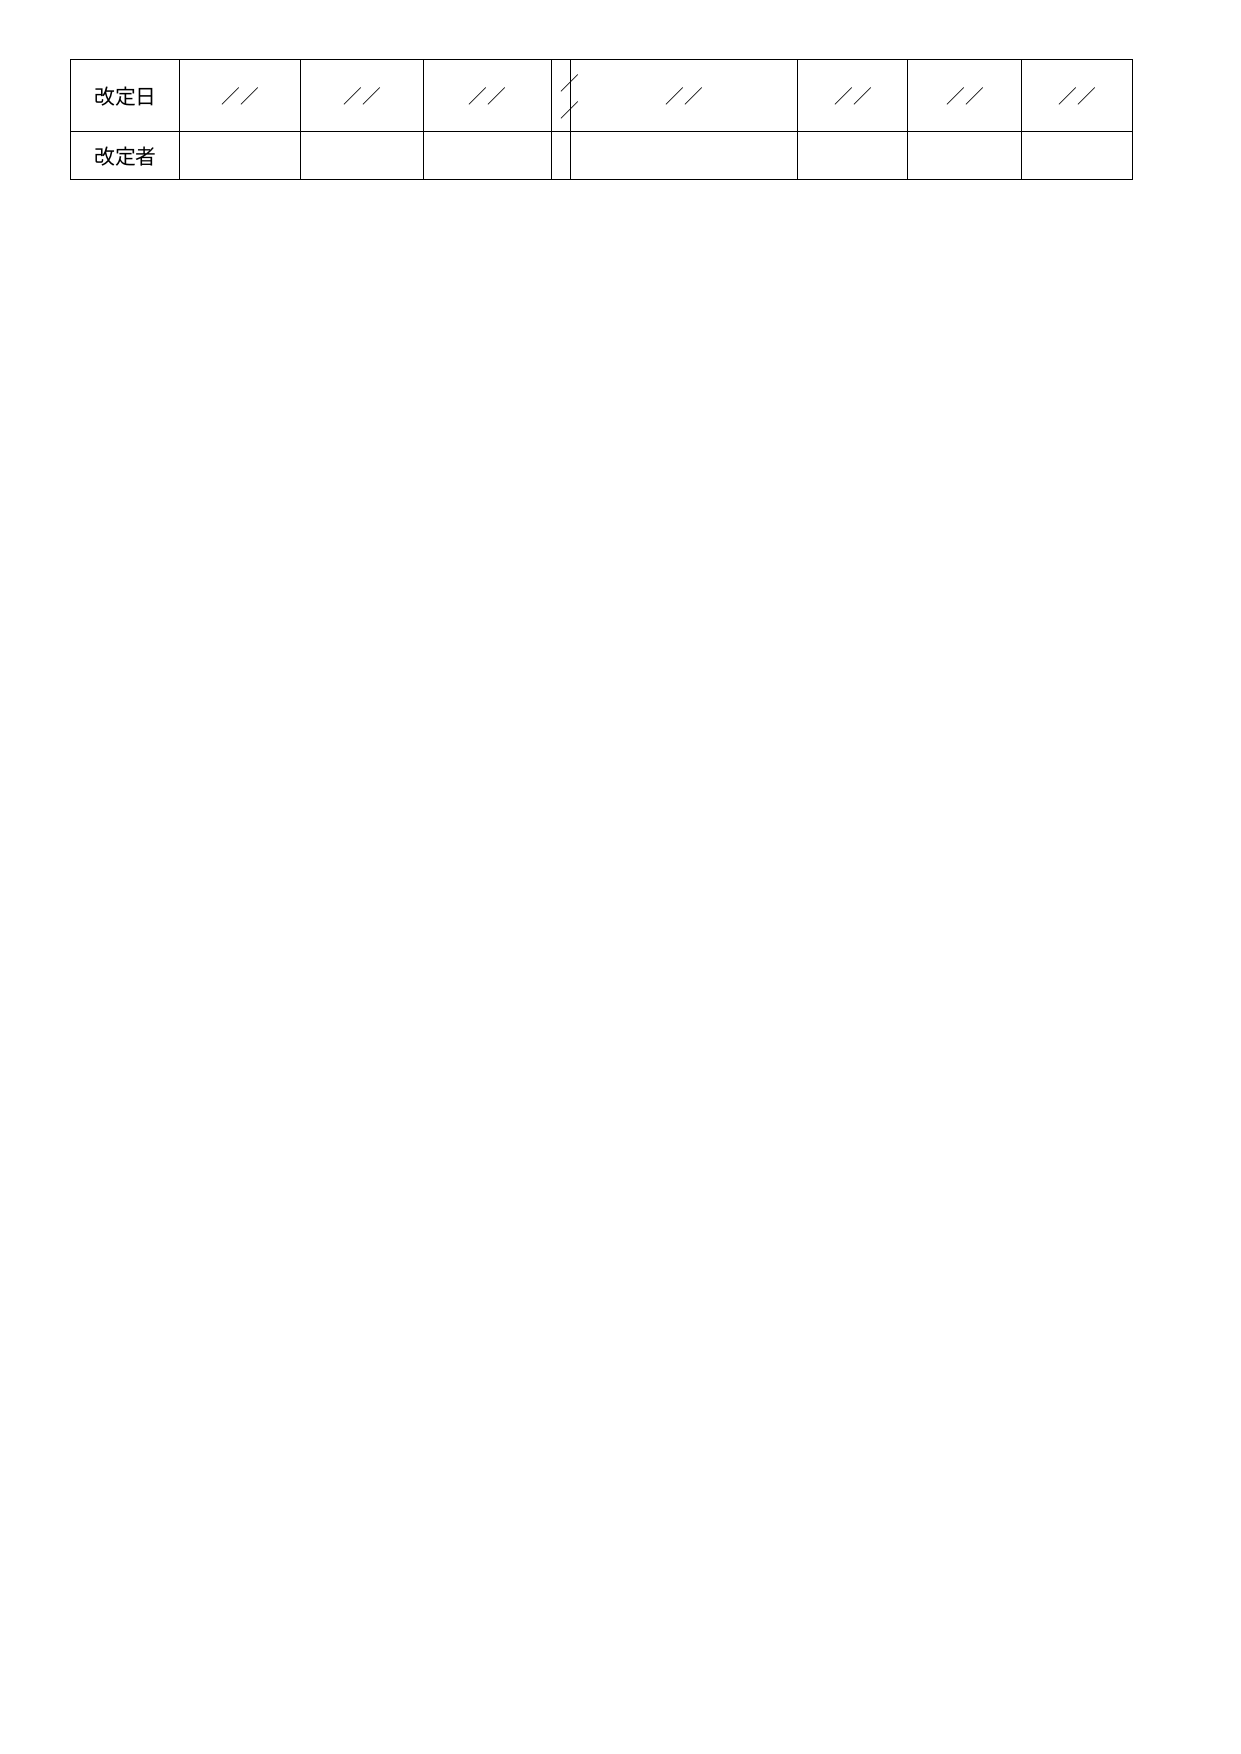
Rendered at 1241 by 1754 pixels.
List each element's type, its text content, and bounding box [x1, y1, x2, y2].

table_cell ／／ [180, 60, 300, 131]
table_cell [424, 132, 551, 179]
table_cell [301, 132, 423, 179]
table_cell [1022, 132, 1132, 179]
table_cell [908, 132, 1021, 179]
table_cell ／／ [301, 60, 423, 131]
table_cell ／／ [1022, 60, 1132, 131]
table_cell [571, 132, 797, 179]
table_cell ／／ [552, 60, 570, 131]
table_cell ／／ [424, 60, 551, 131]
table_cell [798, 132, 907, 179]
table_cell ／／ [571, 60, 797, 131]
table_cell 改定日 [71, 60, 179, 131]
table_cell ／／ [908, 60, 1021, 131]
table_cell ／／ [798, 60, 907, 131]
table_cell [552, 132, 570, 179]
table_cell [180, 132, 300, 179]
table_cell 改定者 [71, 132, 179, 179]
